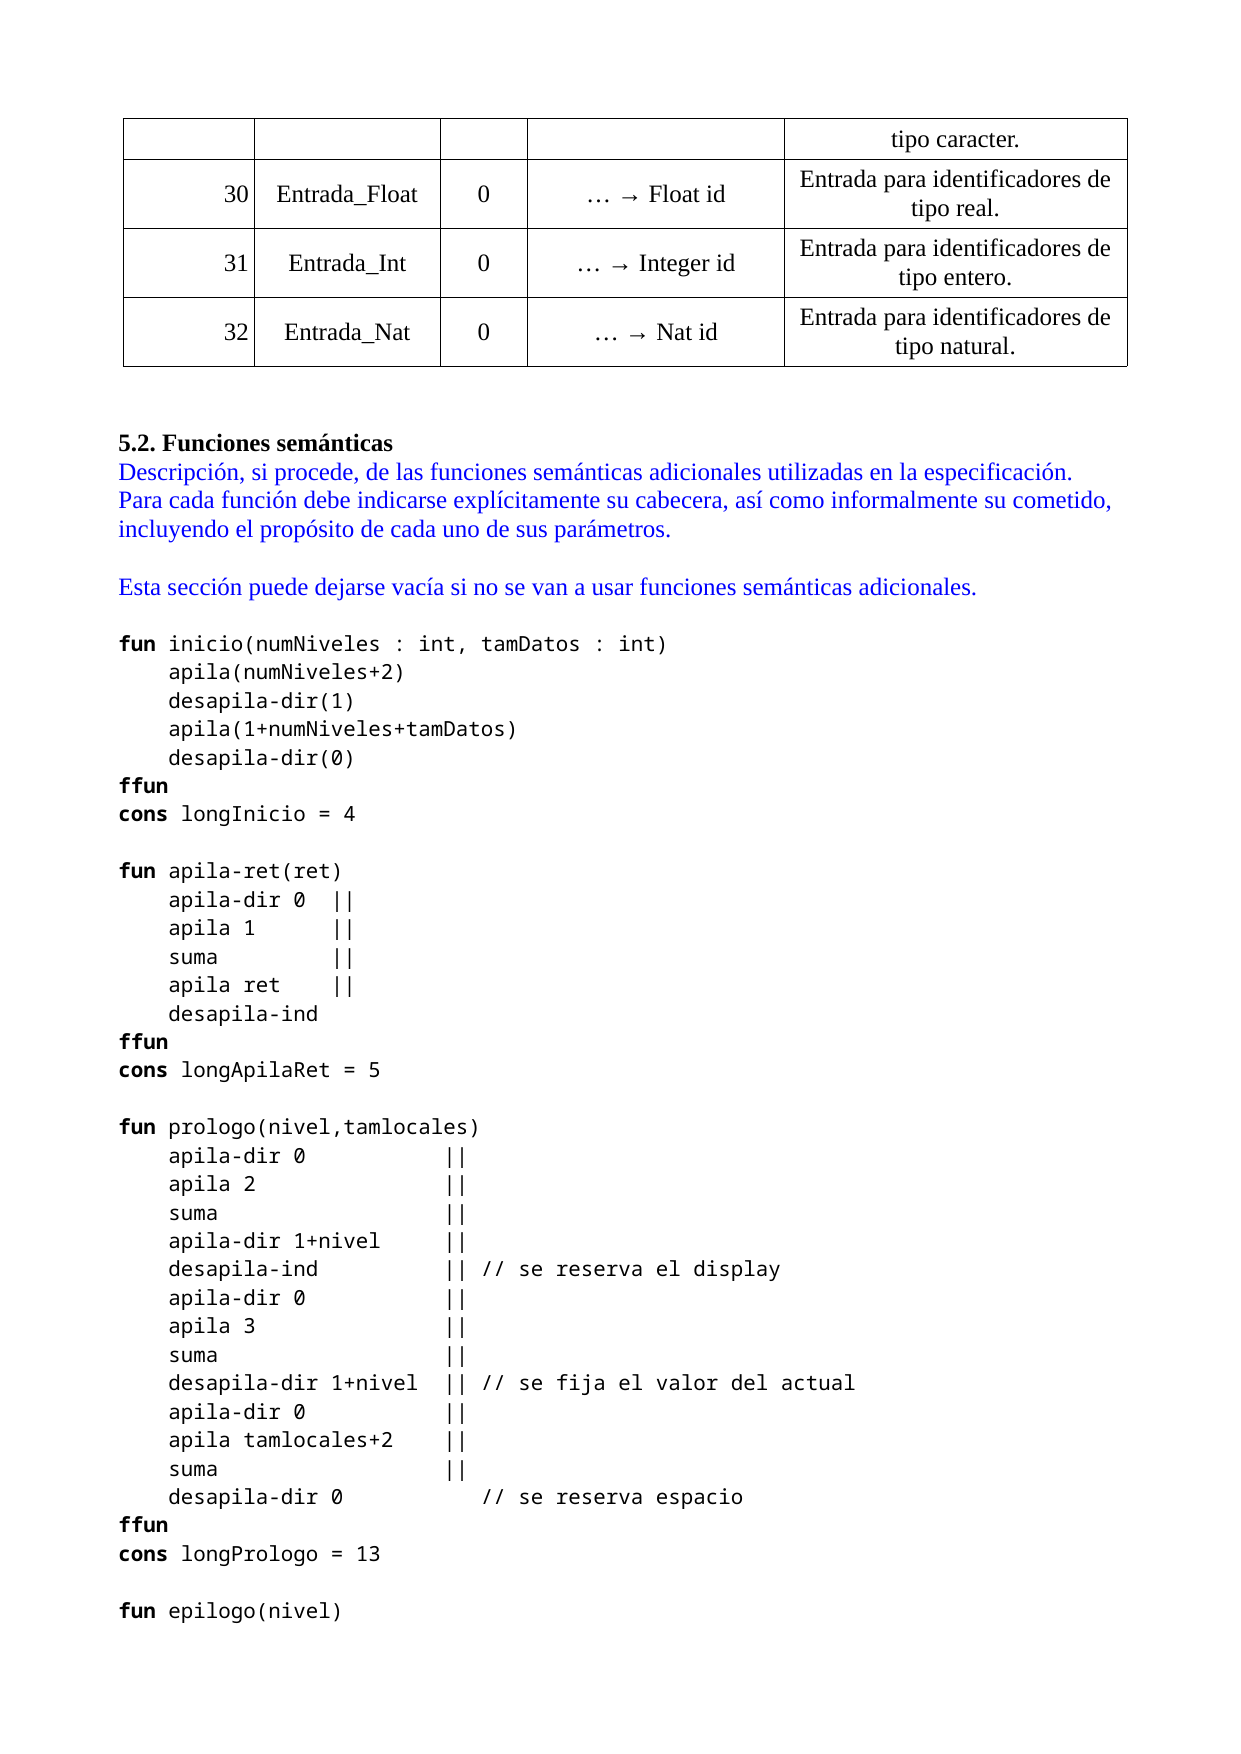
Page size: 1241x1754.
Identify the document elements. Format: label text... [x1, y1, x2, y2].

text ffun [118, 771, 1122, 799]
table_cell 0 [441, 160, 527, 227]
text apila-dir 0 || [118, 1397, 1122, 1425]
table_cell … → Float id [528, 160, 784, 227]
text Descripción, si procede, de las funciones semánticas adicionales utilizadas en la especificación. Para cada función debe indicarse explícitamente su cabecera, así como informalmente su cometido, incluyendo el propósito de cada uno de sus parámetros. [118, 457, 1122, 543]
text desapila-dir(0) [118, 743, 1122, 771]
text fun inicio(numNiveles : int, tamDatos : int) [118, 629, 1122, 657]
text ffun [118, 1511, 1122, 1539]
table_cell 32 [124, 298, 254, 366]
text fun prologo(nivel,tamlocales) [118, 1112, 1122, 1141]
text apila-dir 0 || [118, 1141, 1122, 1169]
table_cell [124, 119, 254, 158]
text suma || [118, 942, 1122, 970]
text Esta sección puede dejarse vacía si no se van a usar funciones semánticas adicionales. [118, 572, 1122, 601]
table_cell 0 [441, 298, 527, 366]
table_cell Entrada_Nat [255, 298, 440, 366]
table_cell [441, 119, 527, 158]
text fun apila-ret(ret) [118, 856, 1122, 885]
text apila-dir 0 || [118, 1283, 1122, 1311]
text cons longApilaRet = 5 [118, 1056, 1122, 1084]
table_cell 31 [124, 229, 254, 297]
text fun epilogo(nivel) [118, 1596, 1122, 1624]
text apila(numNiveles+2) [118, 657, 1122, 686]
text desapila-dir 1+nivel || // se fija el valor del actual [118, 1368, 1122, 1397]
text suma || [118, 1340, 1122, 1368]
table_cell [528, 119, 784, 158]
text apila-dir 1+nivel || [118, 1226, 1122, 1254]
text desapila-ind [118, 999, 1122, 1027]
table_cell Entrada_Float [255, 160, 440, 227]
table_cell tipo caracter. [785, 119, 1127, 158]
table_cell [255, 119, 440, 158]
text desapila-dir(1) [118, 686, 1122, 714]
text desapila-ind || // se reserva el display [118, 1254, 1122, 1283]
table_cell Entrada para identificadores de tipo natural. [785, 298, 1127, 366]
text apila-dir 0 || [118, 885, 1122, 913]
text 5.2. Funciones semánticas [118, 428, 1122, 457]
table_cell Entrada_Int [255, 229, 440, 297]
text ffun [118, 1027, 1122, 1056]
text apila tamlocales+2 || [118, 1425, 1122, 1454]
text suma || [118, 1198, 1122, 1226]
text apila 3 || [118, 1311, 1122, 1340]
text apila 2 || [118, 1169, 1122, 1198]
text suma || [118, 1454, 1122, 1482]
table_cell 0 [441, 229, 527, 297]
table_cell 30 [124, 160, 254, 227]
table_cell Entrada para identificadores de tipo real. [785, 160, 1127, 227]
text apila ret || [118, 970, 1122, 999]
table_cell … → Integer id [528, 229, 784, 297]
text apila(1+numNiveles+tamDatos) [118, 714, 1122, 743]
table_cell … → Nat id [528, 298, 784, 366]
table_cell Entrada para identificadores de tipo entero. [785, 229, 1127, 297]
text apila 1 || [118, 913, 1122, 942]
text cons longInicio = 4 [118, 799, 1122, 828]
text desapila-dir 0 // se reserva espacio [118, 1482, 1122, 1511]
text cons longPrologo = 13 [118, 1539, 1122, 1567]
